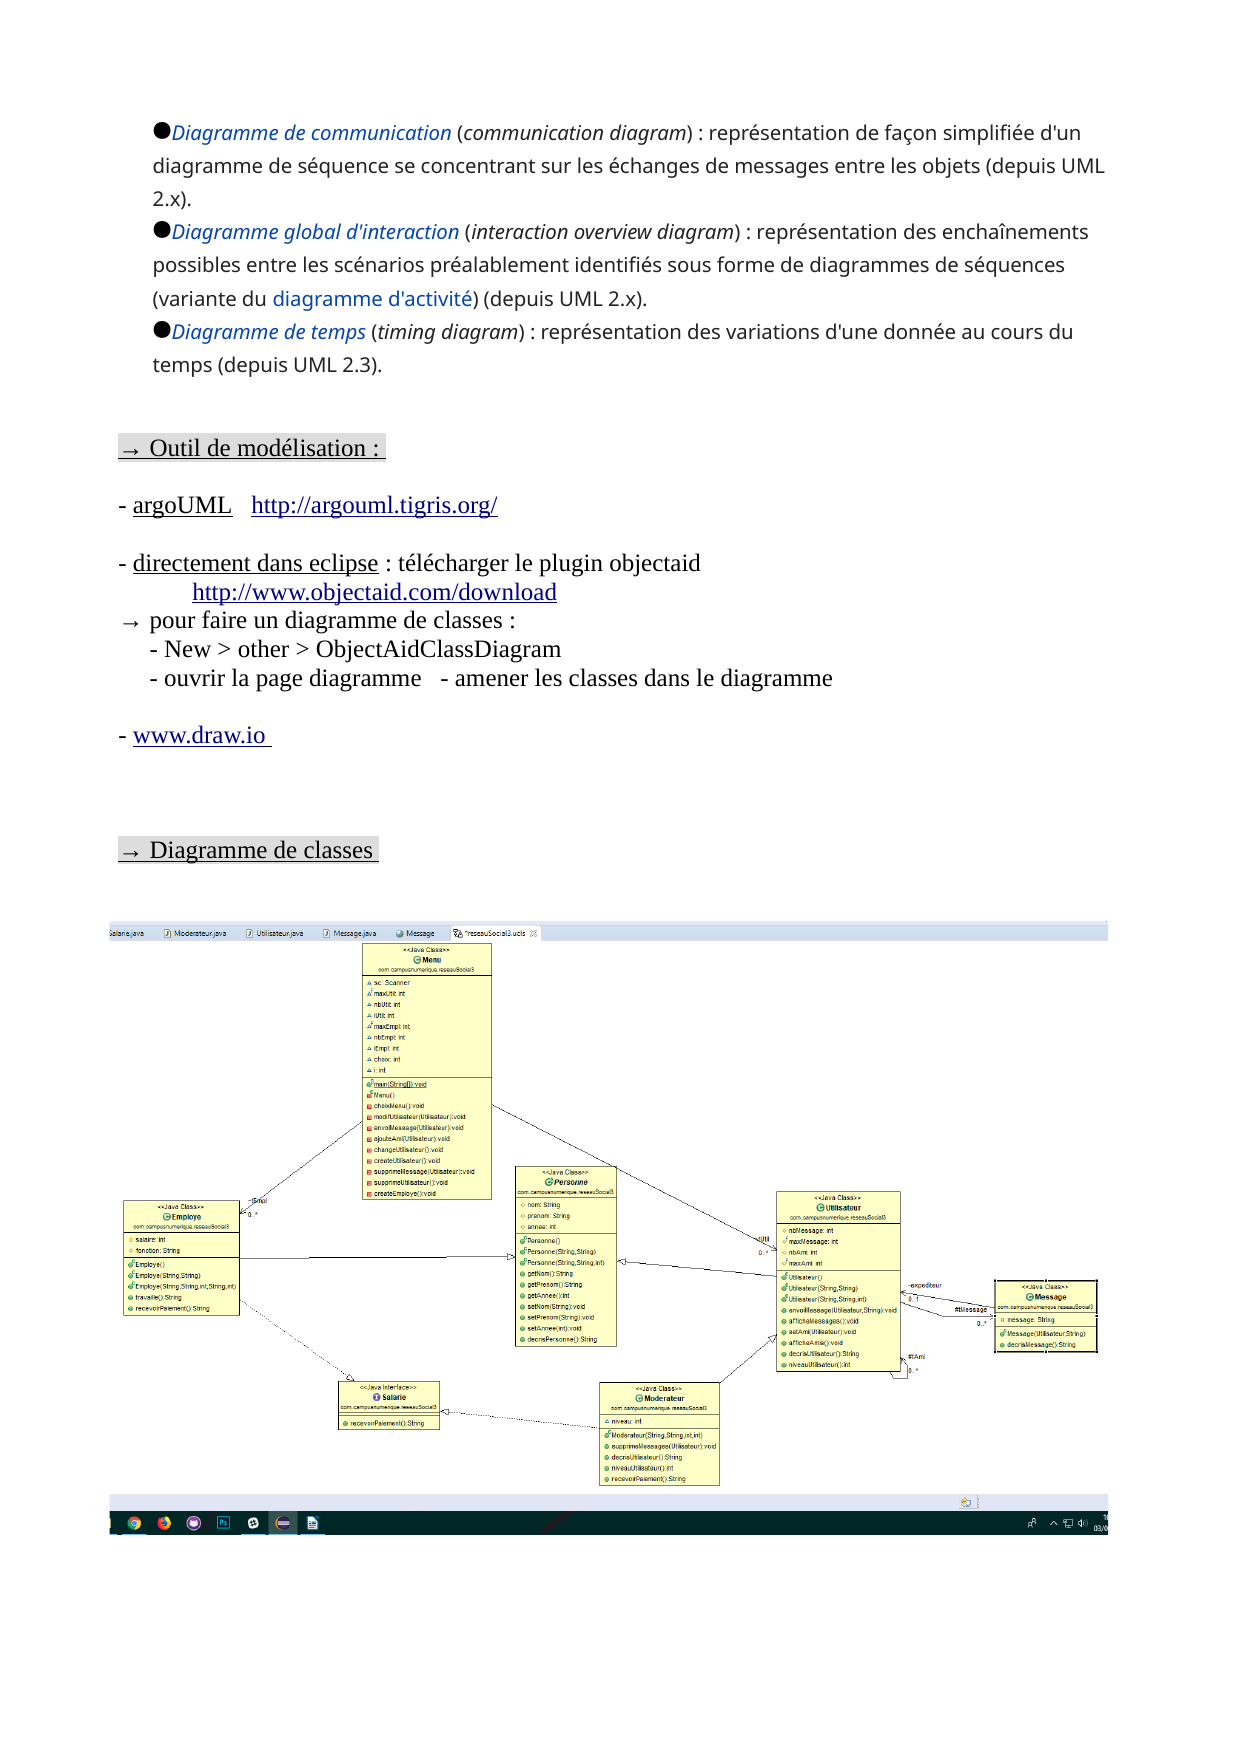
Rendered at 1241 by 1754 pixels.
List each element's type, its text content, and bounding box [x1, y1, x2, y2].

text - New > other > ObjectAidClassDiagram [118, 634, 1122, 663]
text → Outil de modélisation : [118, 433, 1122, 462]
text - www.draw.io [118, 721, 1122, 749]
text - argoUML http://argouml.tigris.org/ [118, 491, 1122, 519]
text - directement dans eclipse : télécharger le plugin objectaid [118, 548, 1122, 577]
list Diagramme de temps (timing diagram) : représentation des variations d'une donnée au cours du temps (depuis UML 2.3). [118, 317, 1122, 378]
list Diagramme de communication (communication diagram) : représentation de façon simplifiée d'un diagramme de séquence se concentrant sur les échanges de messages entre les objets (depuis UML 2.x). [118, 118, 1122, 212]
text - ouvrir la page diagramme - amener les classes dans le diagramme [118, 663, 1122, 692]
text http://www.objectaid.com/download [118, 577, 1122, 606]
picture [109, 921, 217, 1535]
list Diagramme global d'interaction (interaction overview diagram) : représentation des enchaînements possibles entre les scénarios préalablement identifiés sous forme de diagrammes de séquences (variante du diagramme d'activité) (depuis UML 2.x). [118, 218, 1122, 312]
text → Diagramme de classes [118, 836, 1122, 864]
text → pour faire un diagramme de classes : [118, 606, 1122, 634]
